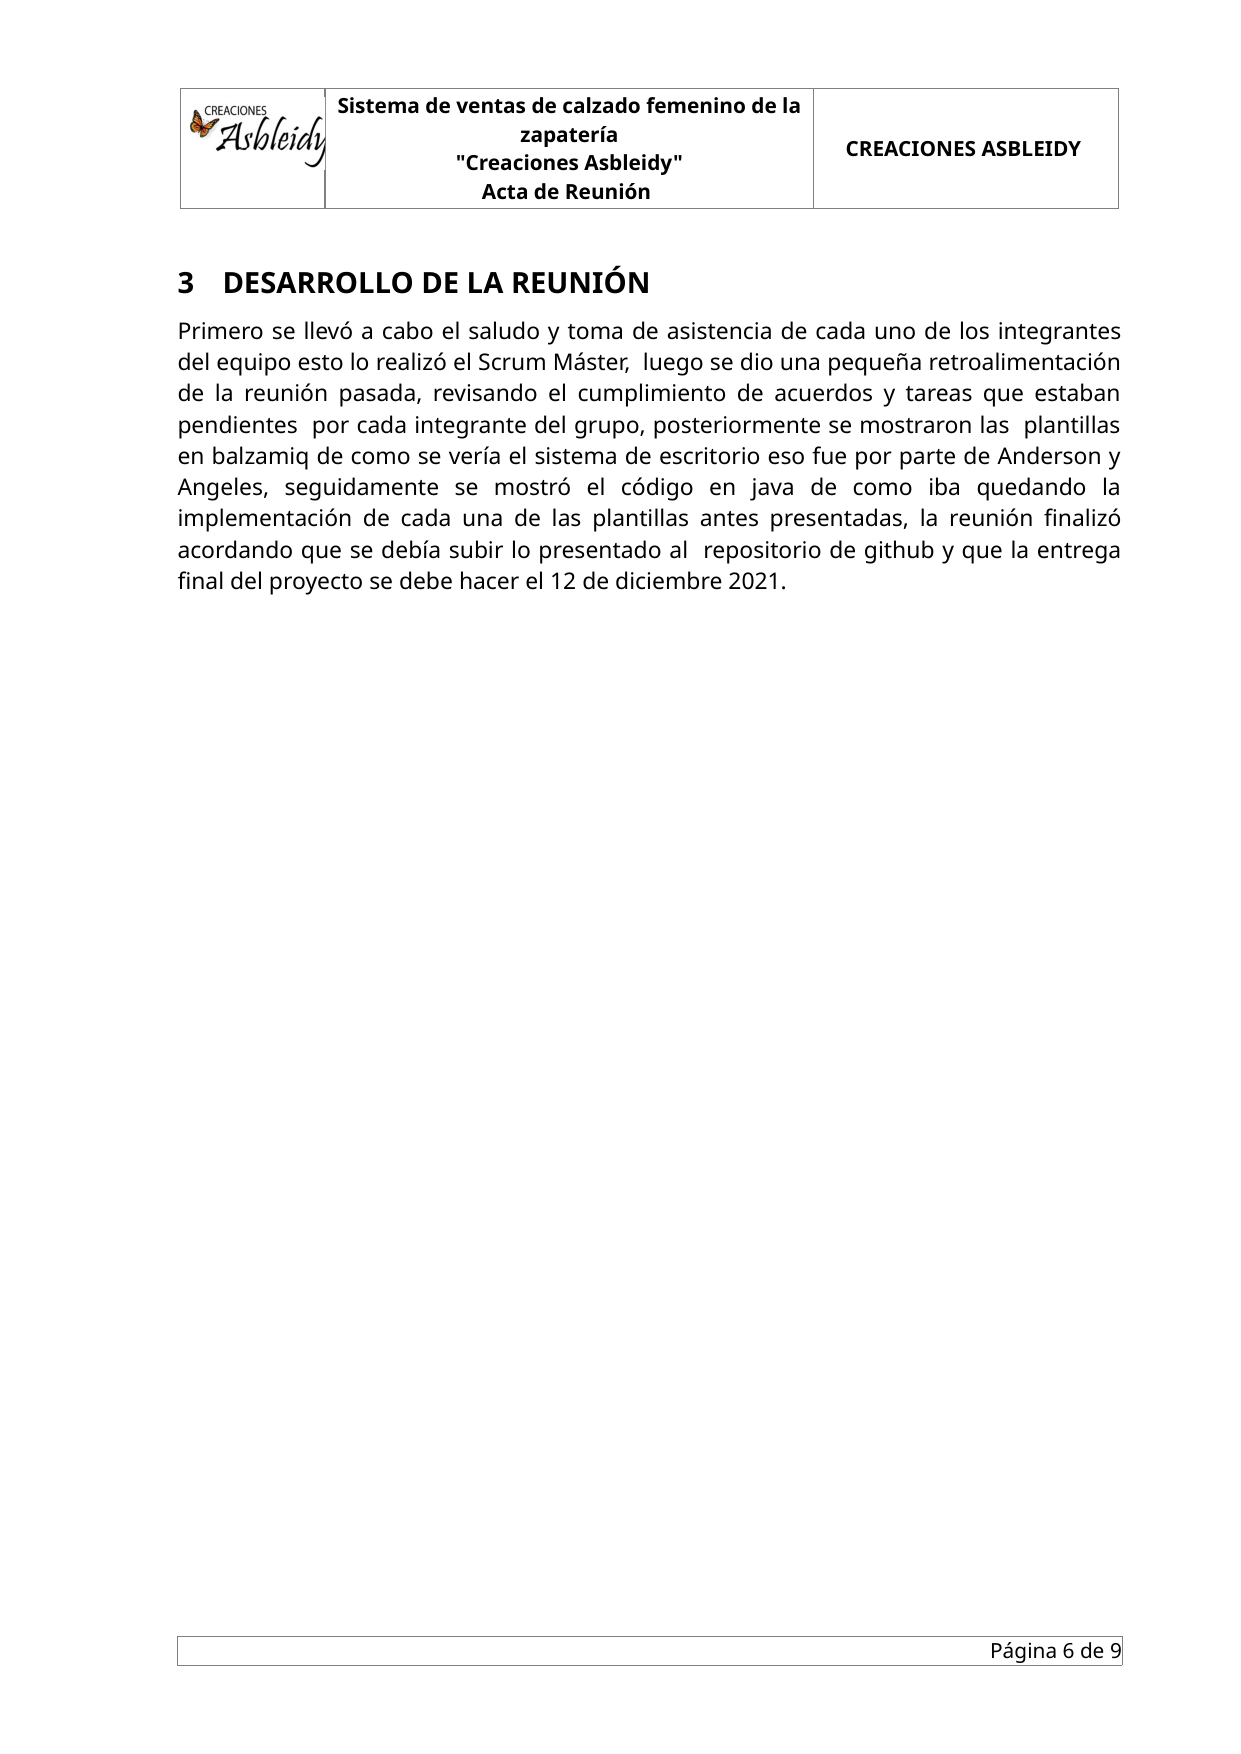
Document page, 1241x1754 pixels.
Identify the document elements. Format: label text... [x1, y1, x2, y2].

text Primero se llevó a cabo el saludo y toma de asistencia de cada uno de los integrantes del equipo esto lo realizó el Scrum Máster, luego se dio una pequeña retroalimentación de la reunión pasada, revisando el cumplimiento de acuerdos y tareas que estaban pendientes por cada integrante del grupo, posteriormente se mostraron las plantillas en balzamiq de como se vería el sistema de escritorio eso fue por parte de Anderson y Angeles, seguidamente se mostró el código en java de como iba quedando la implementación de cada una de las plantillas antes presentadas, la reunión finalizó acordando que se debía subir lo presentado al repositorio de github y que la entrega final del proyecto se debe hacer el 12 de diciembre 2021. [177, 315, 1122, 596]
subtitle DESARROLLO DE LA REUNIÓN [177, 263, 1122, 302]
